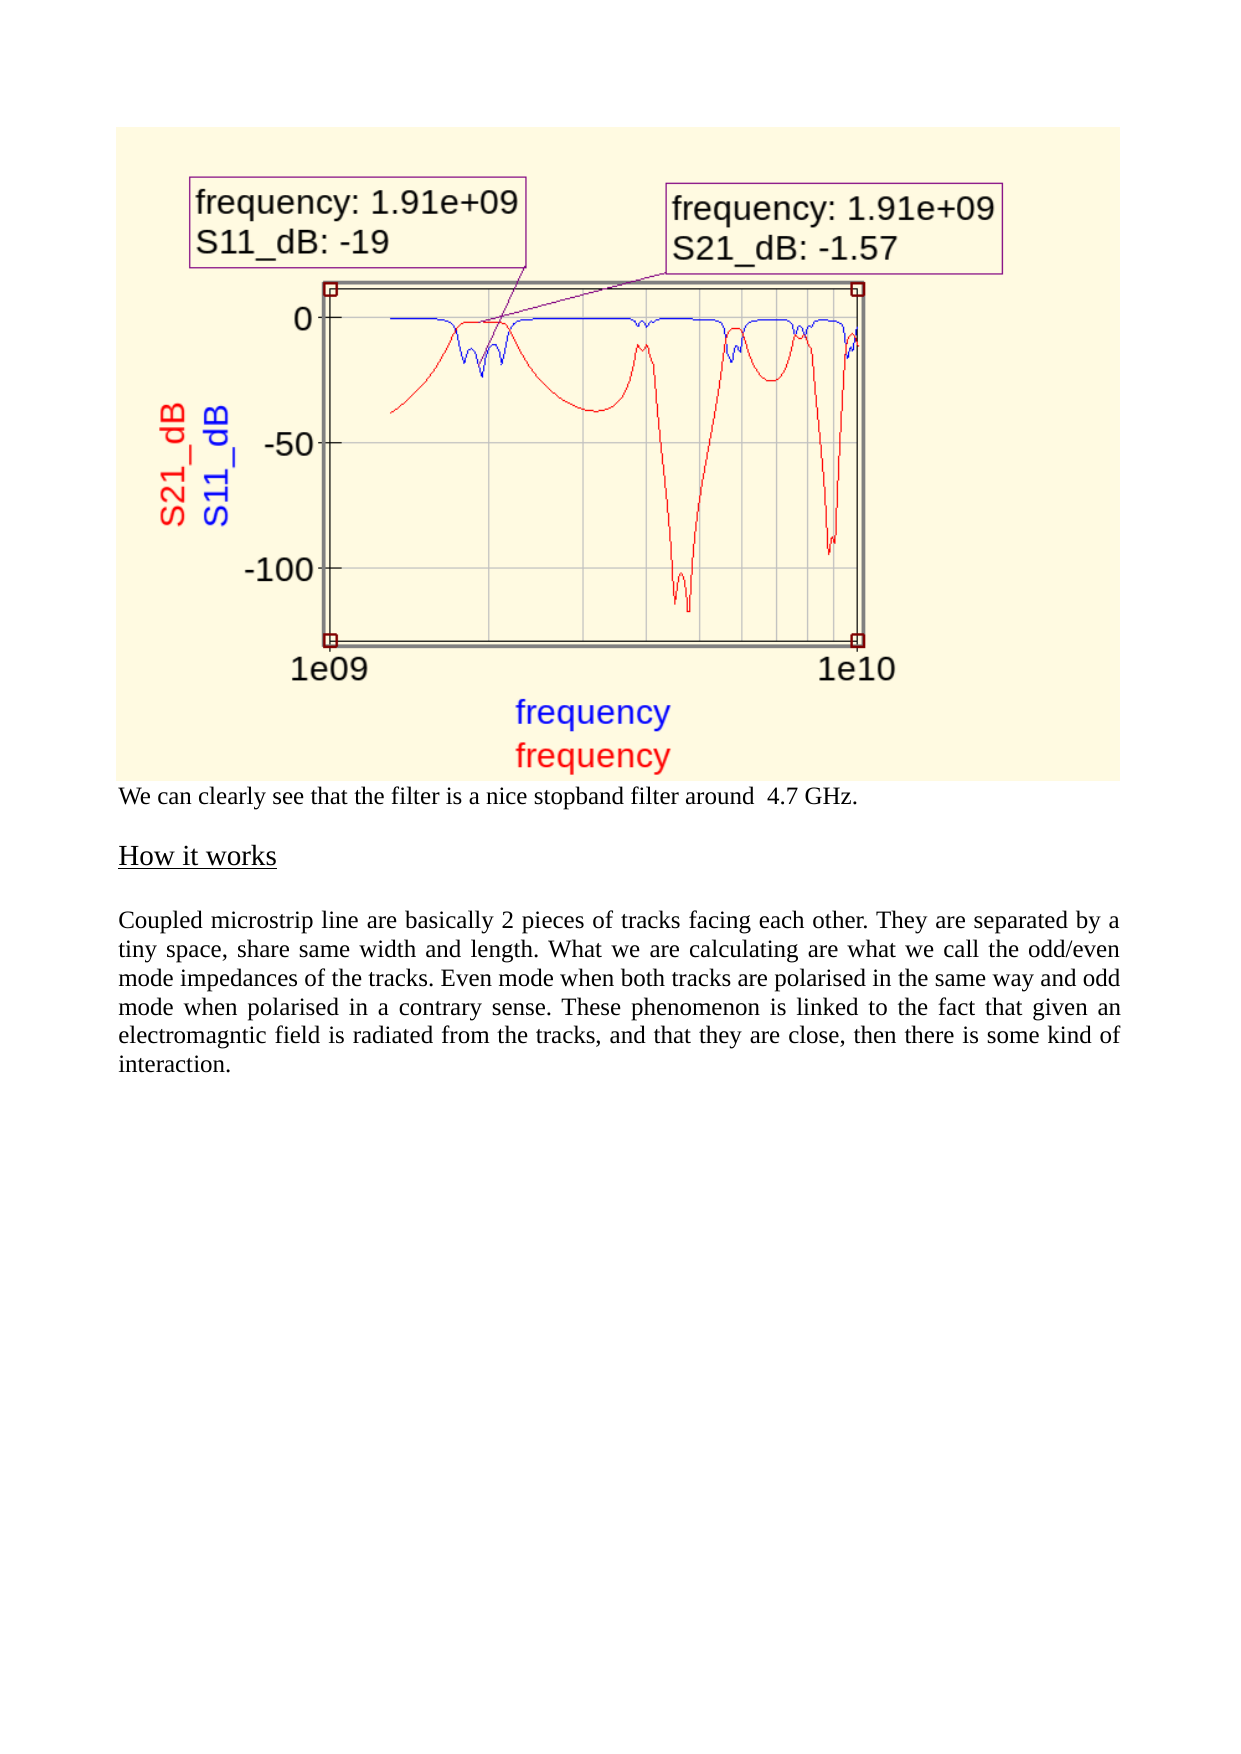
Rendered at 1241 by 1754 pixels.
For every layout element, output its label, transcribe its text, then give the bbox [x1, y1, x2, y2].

text We can clearly see that the filter is a nice stopband filter around 4.7 GHz. [118, 118, 1122, 810]
picture [116, 127, 1120, 781]
text How it works [118, 838, 1122, 872]
text Coupled microstrip line are basically 2 pieces of tracks facing each other. They are separated by a tiny space, share same width and length. What we are calculating are what we call the odd/even mode impedances of the tracks. Even mode when both tracks are polarised in the same way and odd mode when polarised in a contrary sense. These phenomenon is linked to the fact that given an electromagntic field is radiated from the tracks, and that they are close, then there is some kind of interaction. [118, 906, 1122, 1078]
